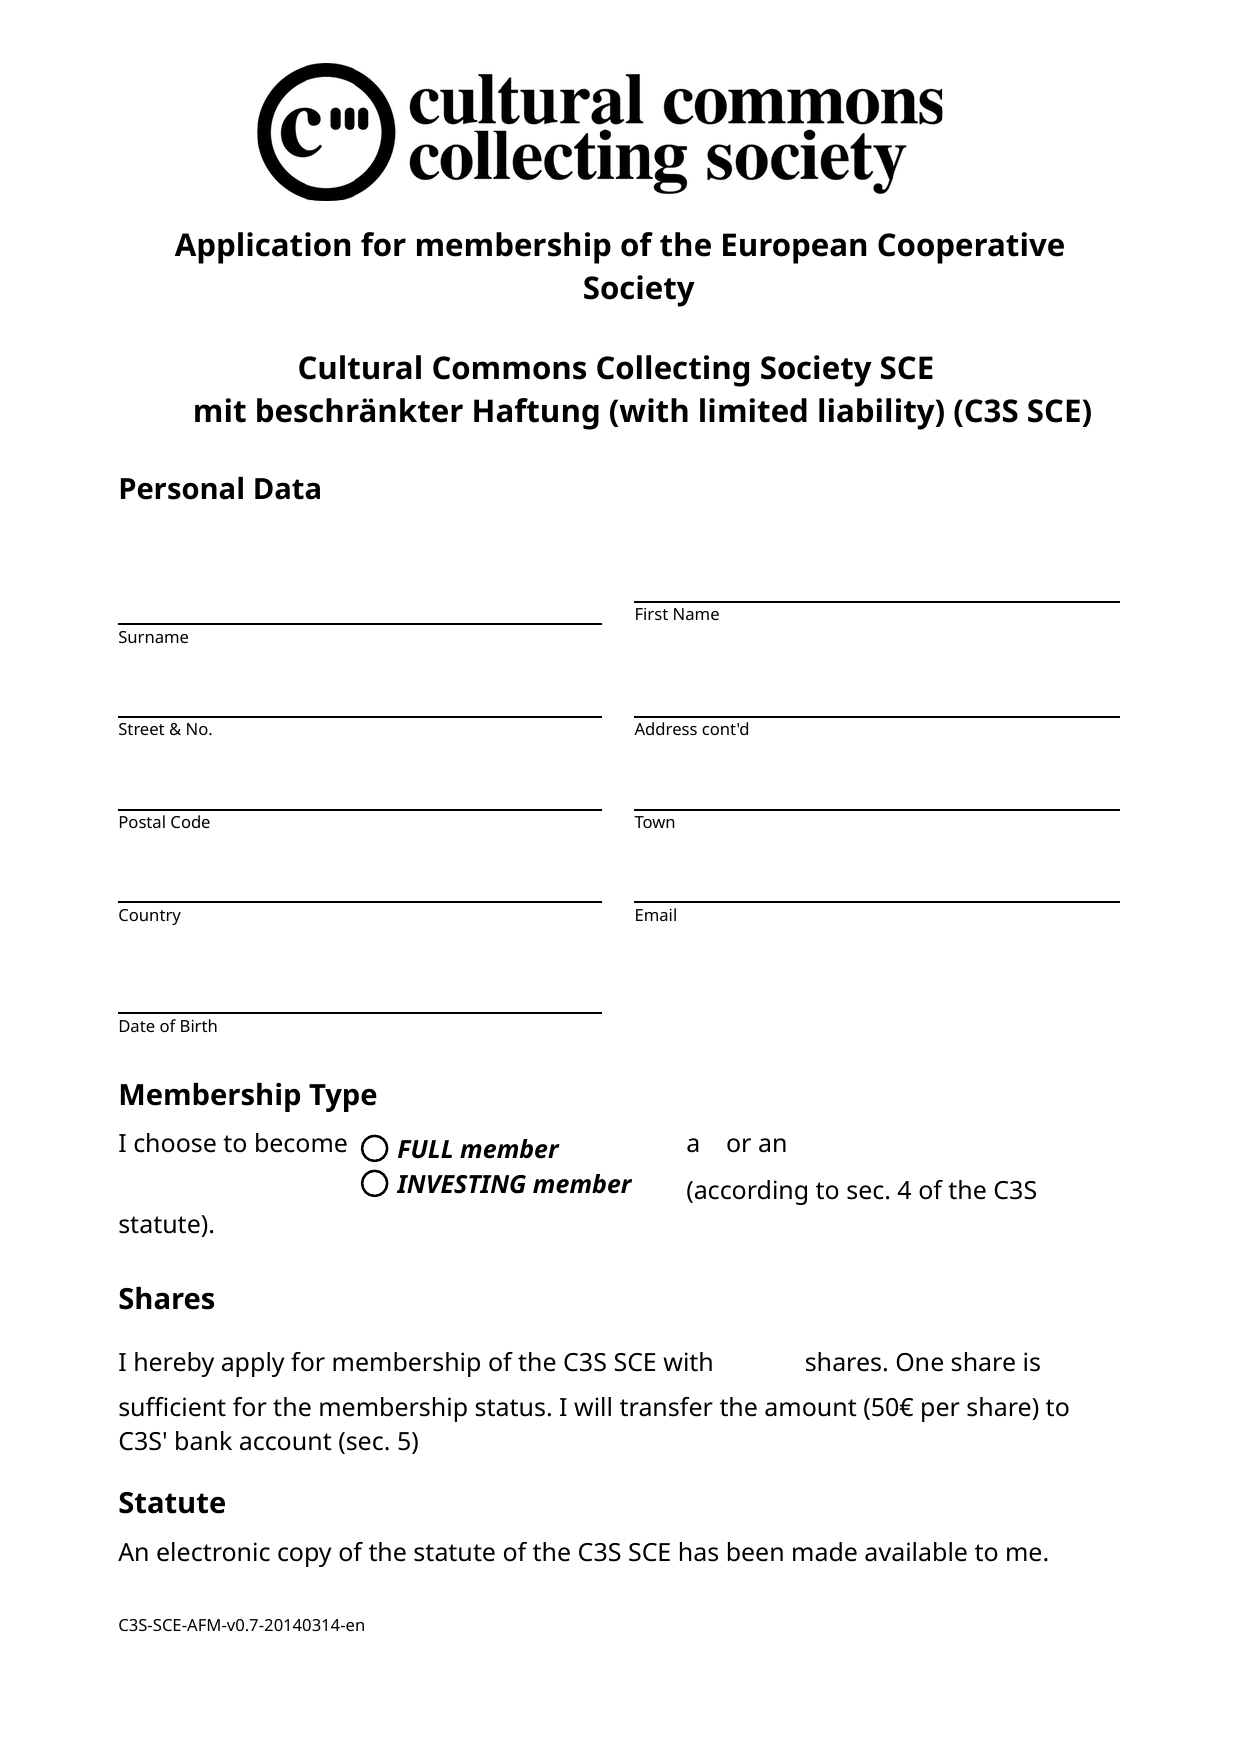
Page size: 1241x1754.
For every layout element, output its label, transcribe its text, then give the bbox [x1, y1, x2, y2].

table_cell [118, 741, 602, 809]
table_header [118, 533, 602, 623]
table_cell [603, 926, 634, 1037]
table_cell Town [634, 811, 1120, 833]
table_cell Date of Birth [118, 1014, 602, 1037]
subtitle Cultural Commons Collecting Society SCE mit beschränkter Haftung (with limited liability) (C3S SCE) [118, 346, 1122, 431]
table_cell Postal Code [118, 811, 602, 833]
table_header [634, 533, 1120, 601]
table_cell [603, 741, 634, 833]
subtitle Personal Data [118, 469, 1122, 508]
picture [257, 63, 943, 201]
text An electronic copy of the statute of the C3S SCE has been made available to me. [118, 1535, 1122, 1569]
text I hereby apply for membership of the C3S SCE with shares. One share is sufficient for the membership status. I will transfer the amount (50€ per share) to C3S' bank account (sec. 5) [118, 1331, 1122, 1458]
table_cell [118, 926, 602, 1012]
text (according to sec. 4 of the C3S statute). [118, 1173, 1122, 1241]
table_cell [603, 834, 634, 926]
table_cell Email [634, 903, 1120, 926]
subtitle Membership Type [118, 1074, 1122, 1114]
table_cell [634, 926, 1120, 1037]
table_cell [634, 648, 1120, 716]
table_header First Name [634, 603, 1120, 648]
subtitle Application for membership of the European Cooperative Society [118, 223, 1122, 308]
table_cell Address cont'd [634, 718, 1120, 741]
text I choose to become a or an [118, 1126, 1122, 1160]
table_header [603, 533, 634, 648]
table_cell [603, 648, 634, 741]
subtitle Shares [118, 1278, 1122, 1318]
table_cell [118, 648, 602, 716]
table_cell [118, 834, 602, 901]
table_cell Street & No. [118, 718, 602, 741]
table_header Surname [118, 625, 602, 648]
table_cell [634, 741, 1120, 809]
table_cell Country [118, 903, 602, 926]
subtitle Statute [118, 1483, 1122, 1522]
table_cell [634, 834, 1120, 901]
